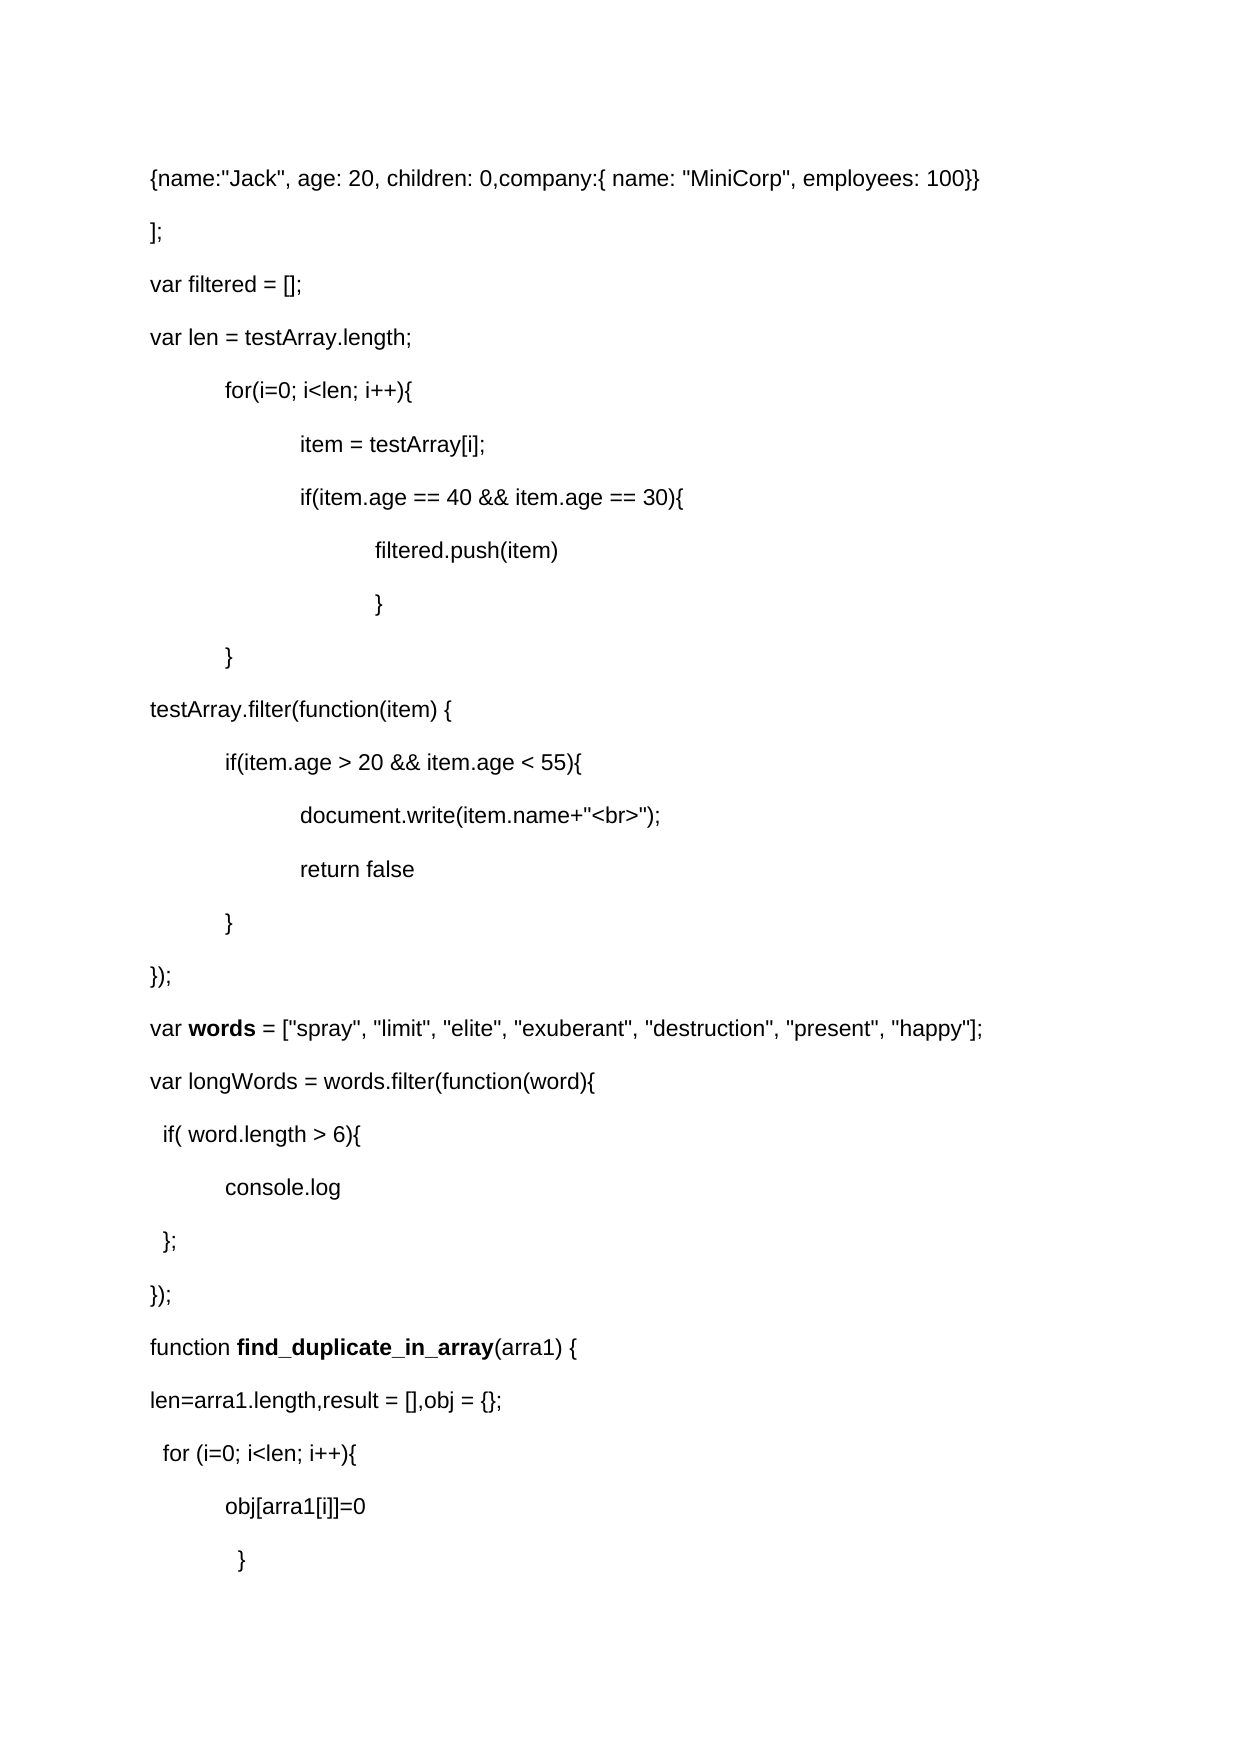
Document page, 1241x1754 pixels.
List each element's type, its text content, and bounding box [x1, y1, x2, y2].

text for(i=0; i<len; i++){ [150, 362, 1090, 404]
text } [150, 1531, 1090, 1573]
text var filtered = []; [150, 256, 1090, 298]
text obj[arra1[i]]=0 [150, 1478, 1090, 1519]
text } [150, 628, 1090, 669]
text } [150, 894, 1090, 935]
text ]; [150, 203, 1090, 244]
text console.log [150, 1159, 1090, 1201]
text } [150, 575, 1090, 616]
text }; [150, 1212, 1090, 1254]
text var longWords = words.filter(function(word){ [150, 1053, 1090, 1094]
text document.write(item.name+"<br>"); [150, 787, 1090, 829]
text filtered.push(item) [150, 522, 1090, 563]
text var words = ["spray", "limit", "elite", "exuberant", "destruction", "present", "happy"]; [150, 1000, 1090, 1041]
text }); [150, 947, 1090, 988]
text function find_duplicate_in_array(arra1) { [150, 1319, 1090, 1360]
text {name:"Jack", age: 20, children: 0,company:{ name: "MiniCorp", employees: 100}} [150, 150, 1090, 191]
text var len = testArray.length; [150, 309, 1090, 351]
text if(item.age > 20 && item.age < 55){ [150, 734, 1090, 776]
text if( word.length > 6){ [150, 1106, 1090, 1148]
text }); [150, 1266, 1090, 1307]
text return false [150, 841, 1090, 882]
text for (i=0; i<len; i++){ [150, 1425, 1090, 1466]
text testArray.filter(function(item) { [150, 681, 1090, 723]
text item = testArray[i]; [150, 416, 1090, 457]
text if(item.age == 40 && item.age == 30){ [150, 469, 1090, 510]
text len=arra1.length,result = [],obj = {}; [150, 1372, 1090, 1413]
